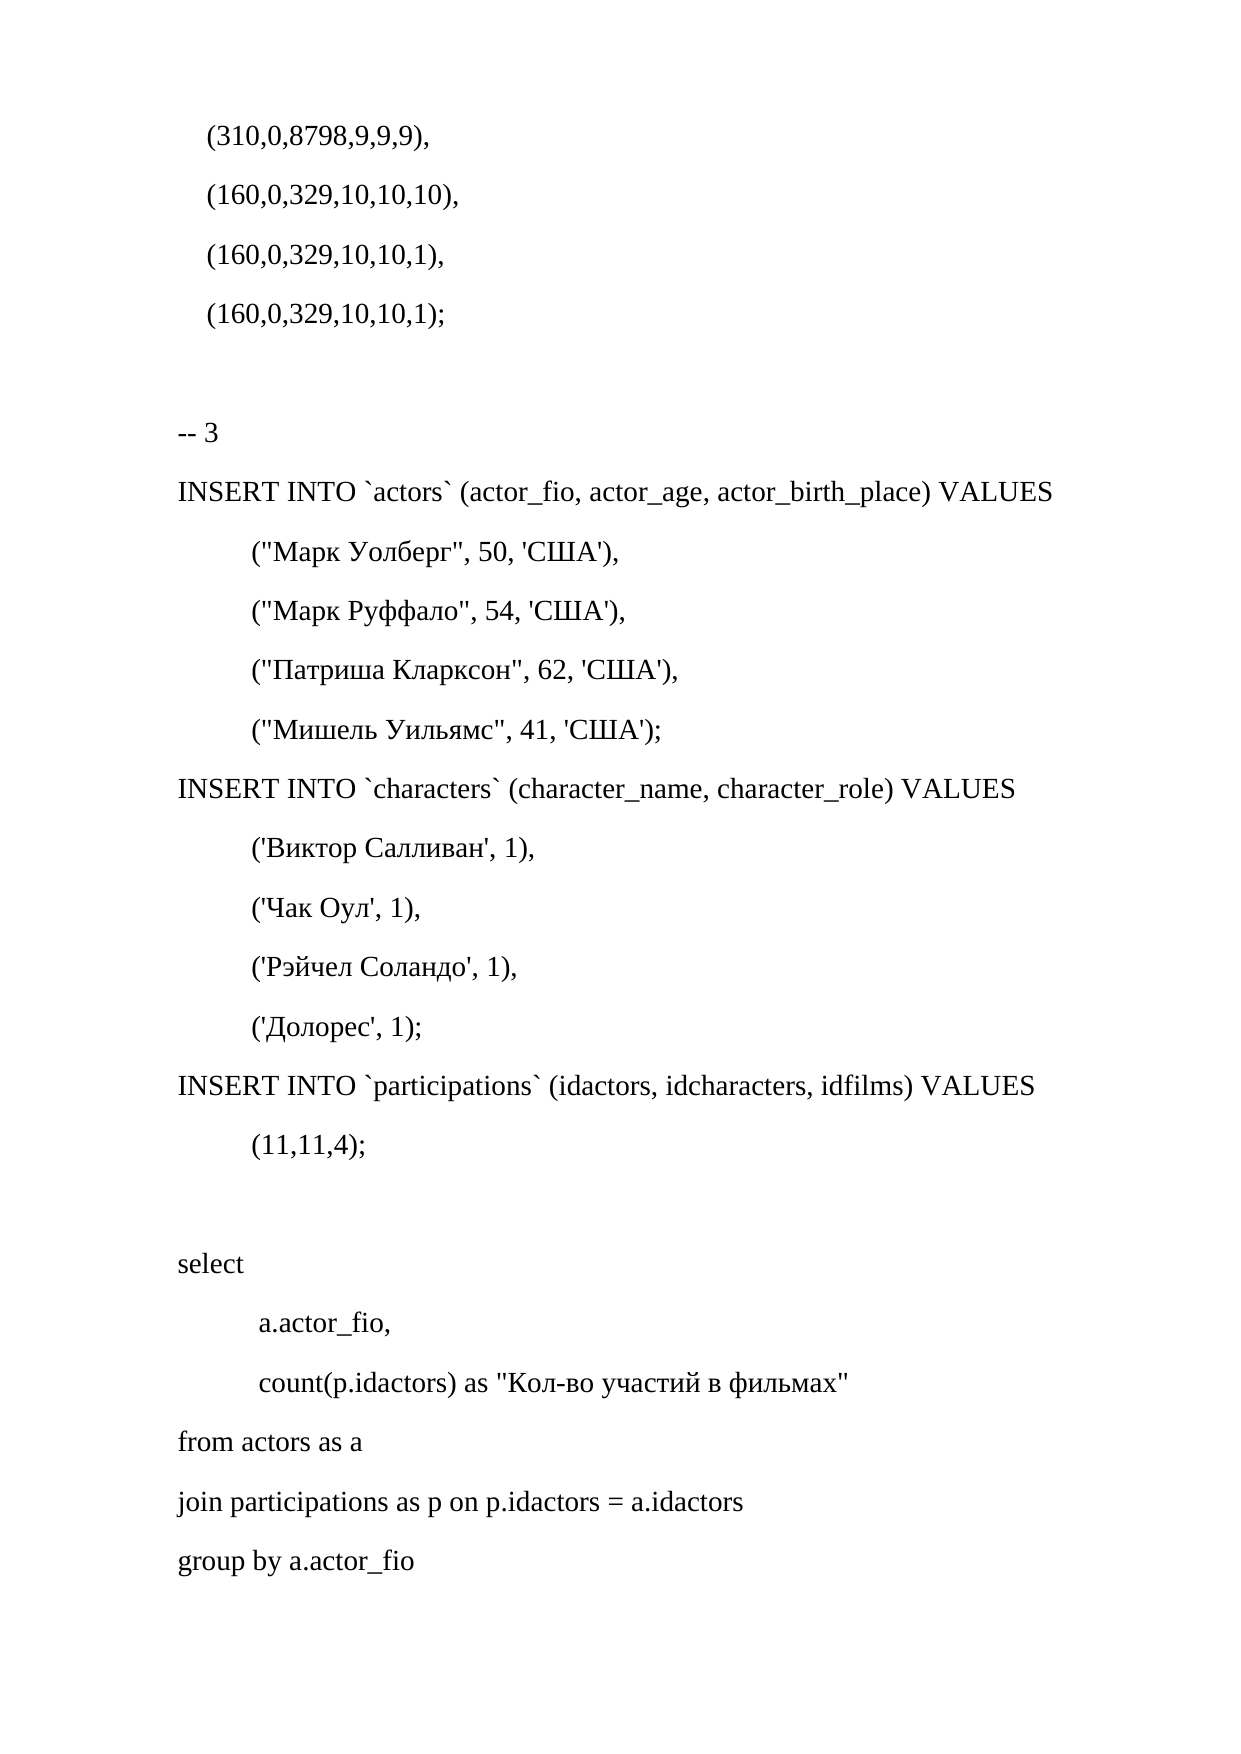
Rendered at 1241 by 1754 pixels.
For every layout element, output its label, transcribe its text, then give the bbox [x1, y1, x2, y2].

text a.actor_fio, [177, 1306, 1152, 1339]
text ('Рэйчел Соландо', 1), [177, 949, 1152, 983]
text (160,0,329,10,10,1); [177, 296, 1152, 330]
text select [177, 1246, 1152, 1280]
text (160,0,329,10,10,1), [177, 237, 1152, 270]
text ('Виктор Салливан', 1), [177, 831, 1152, 864]
text ("Мишель Уильямс", 41, 'США'); [177, 712, 1152, 745]
text from actors as a [177, 1424, 1152, 1458]
text join participations as p on p.idactors = a.idactors [177, 1484, 1152, 1517]
text (160,0,329,10,10,10), [177, 177, 1152, 211]
text -- 3 [177, 415, 1152, 448]
text ("Патриша Кларксон", 62, 'США'), [177, 652, 1152, 686]
text INSERT INTO `actors` (actor_fio, actor_age, actor_birth_place) VALUES [177, 474, 1152, 508]
text INSERT INTO `characters` (character_name, character_role) VALUES [177, 771, 1152, 805]
text ('Чак Оул', 1), [177, 890, 1152, 923]
text (310,0,8798,9,9,9), [177, 118, 1152, 152]
text INSERT INTO `participations` (idactors, idcharacters, idfilms) VALUES [177, 1068, 1152, 1102]
text ("Марк Руффало", 54, 'США'), [177, 593, 1152, 627]
text ("Марк Уолберг", 50, 'США'), [177, 534, 1152, 567]
text (11,11,4); [177, 1127, 1152, 1161]
text ('Долорес', 1); [177, 1009, 1152, 1042]
text count(p.idactors) as "Кол-во участий в фильмах" [177, 1365, 1152, 1398]
text group by a.actor_fio [177, 1543, 1152, 1577]
